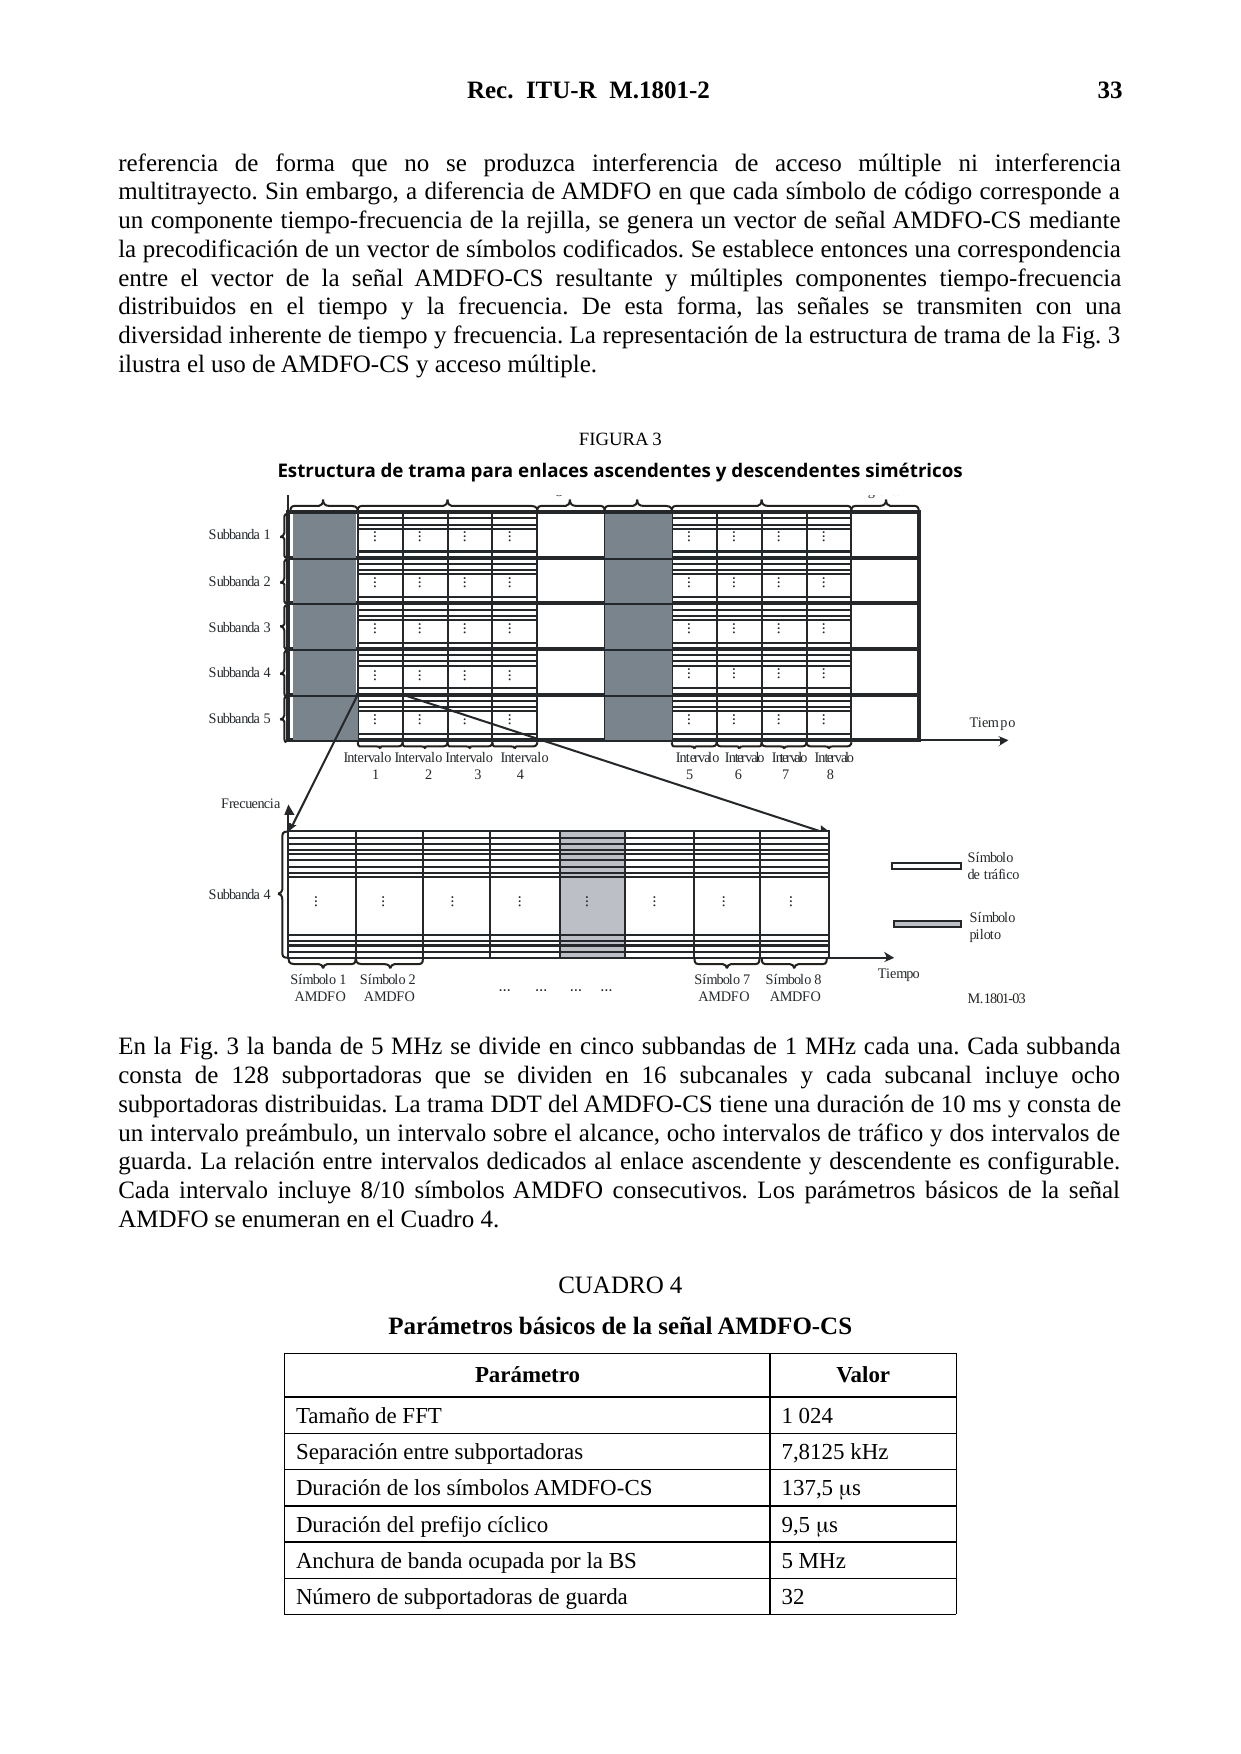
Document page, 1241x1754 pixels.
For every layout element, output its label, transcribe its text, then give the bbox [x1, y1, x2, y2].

title Estructura de trama para enlaces ascendentes y descendentes simétricos [118, 458, 1122, 483]
table_cell 1 024 [771, 1398, 956, 1432]
text FIGURA 3 [118, 428, 1122, 449]
table_cell 5 MHz [771, 1543, 956, 1577]
text En la Fig. 3 la banda de 5 MHz se divide en cinco subbandas de 1 MHz cada una. Cada subbanda consta de 128 subportadoras que se dividen en 16 subcanales y cada subcanal incluye ocho subportadoras distribuidas. La trama DDT del AMDFO-CS tiene una duración de 10 ms y consta de un intervalo preámbulo, un intervalo sobre el alcance, ocho intervalos de tráfico y dos intervalos de guarda. La relación entre intervalos dedicados al enlace ascendente y descendente es configurable. Cada intervalo incluye 8/10 símbolos AMDFO consecutivos. Los parámetros básicos de la señal AMDFO se enumeran en el Cuadro 4. [118, 1031, 1122, 1233]
table_cell Tamaño de FFT [285, 1398, 769, 1432]
table_cell 7,8125 kHz [771, 1434, 956, 1469]
table_cell Anchura de banda ocupada por la BS [285, 1543, 769, 1577]
text referencia de forma que no se produzca interferencia de acceso múltiple ni interferencia multitrayecto. Sin embargo, a diferencia de AMDFO en que cada símbolo de código corresponde a un componente tiempo-frecuencia de la rejilla, se genera un vector de señal AMDFO-CS mediante la precodificación de un vector de símbolos codificados. Se establece entonces una correspondencia entre el vector de la señal AMDFO-CS resultante y múltiples componentes tiempo-frecuencia distribuidos en el tiempo y la frecuencia. De esta forma, las señales se transmiten con una diversidad inherente de tiempo y frecuencia. La representación de la estructura de trama de la Fig. 3 ilustra el uso de AMDFO-CS y acceso múltiple. [118, 148, 1122, 378]
table_cell 32 [771, 1579, 956, 1614]
table_cell 9,5 s [771, 1507, 956, 1541]
table_header Valor [771, 1354, 956, 1396]
table_cell Duración del prefijo cíclico [285, 1507, 769, 1541]
table_cell Número de subportadoras de guarda [285, 1579, 769, 1614]
table_cell Separación entre subportadoras [285, 1434, 769, 1469]
table_cell Duración de los símbolos AMDFO‑CS [285, 1470, 769, 1505]
table_cell 137,5 s [771, 1470, 956, 1505]
table_header Parámetro [285, 1354, 769, 1396]
title Parámetros básicos de la señal AMDFO-CS [118, 1311, 1122, 1340]
text CUADRO 4 [118, 1270, 1122, 1299]
